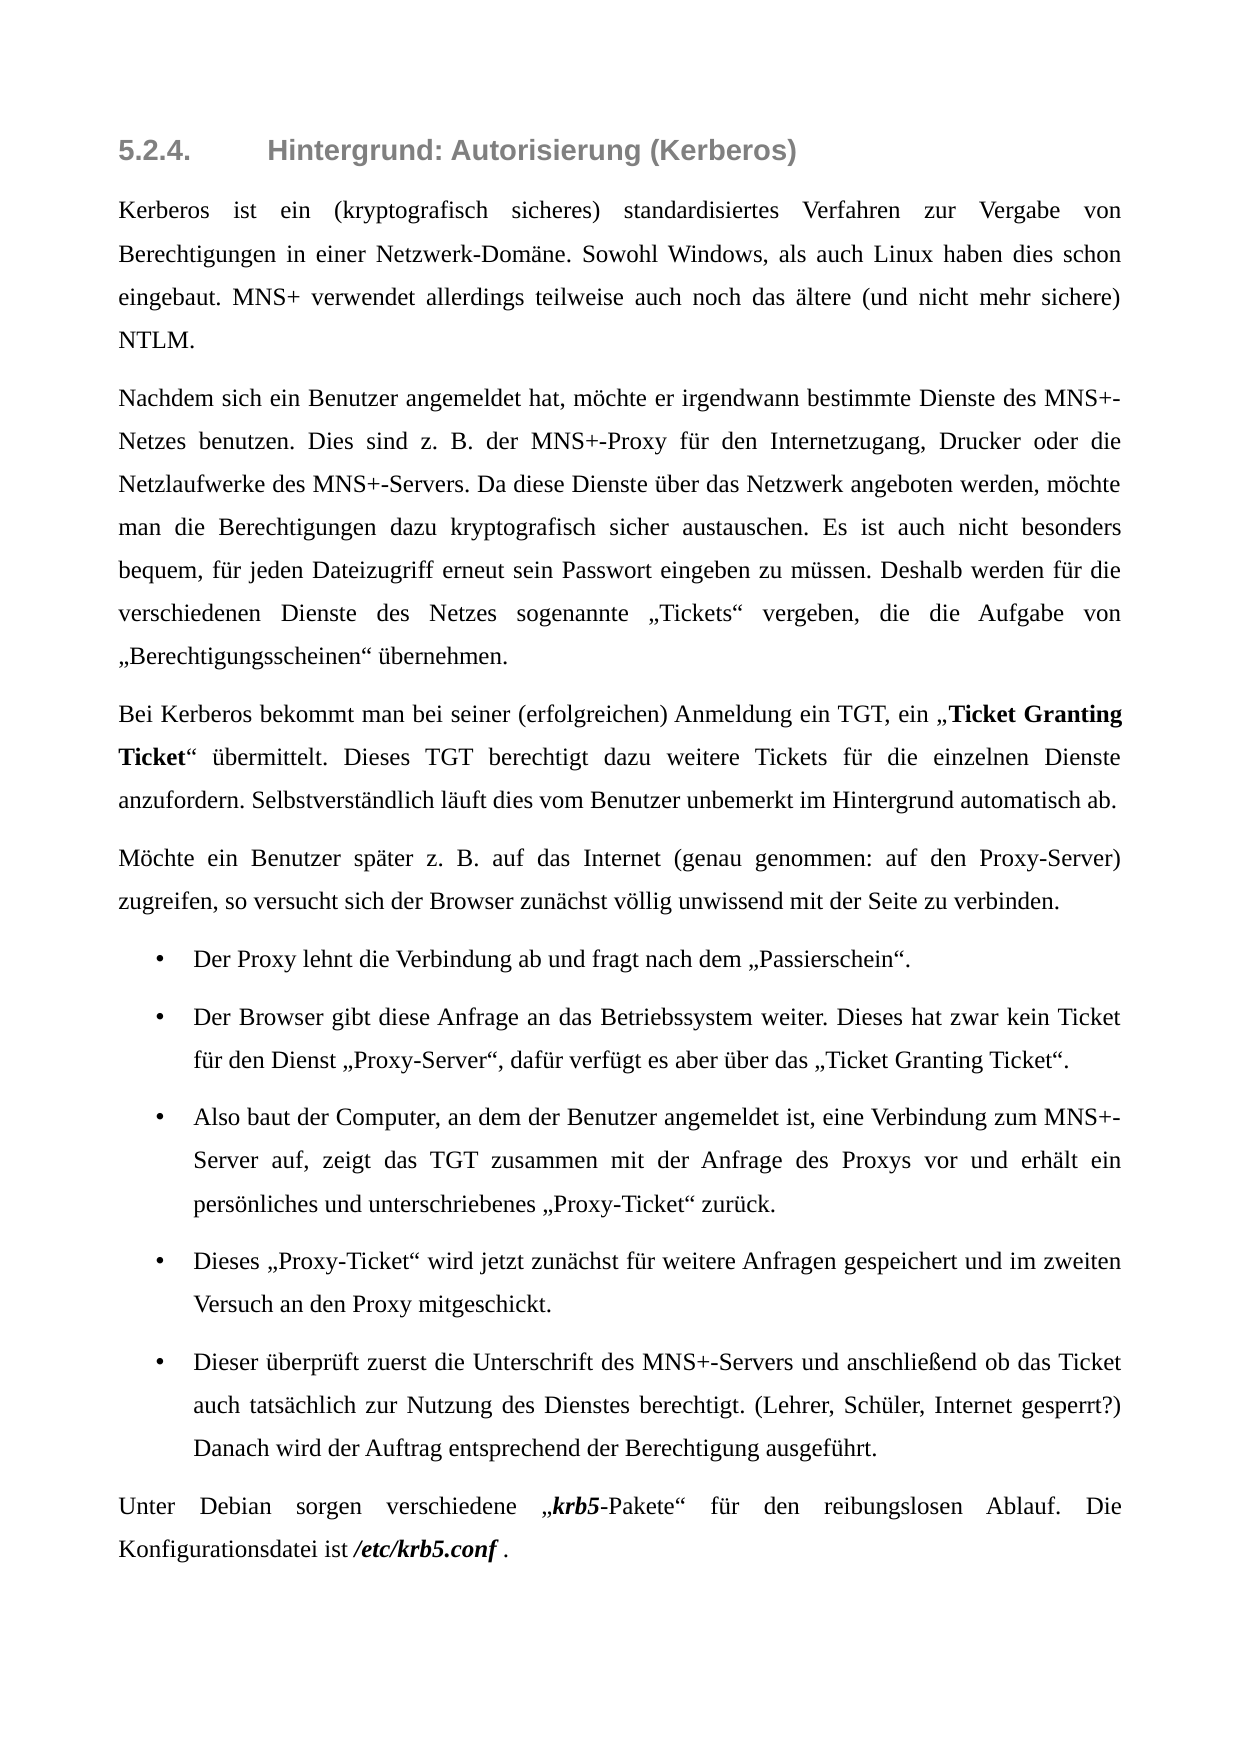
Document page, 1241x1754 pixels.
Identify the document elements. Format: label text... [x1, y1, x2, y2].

list Also baut der Computer, an dem der Benutzer angemeldet ist, eine Verbindung zum MNS+-Server auf, zeigt das TGT zusammen mit der Anfrage des Proxys vor und erhält ein persönliches und unterschriebenes „Proxy-Ticket“ zurück. [156, 1102, 1122, 1217]
text Bei Kerberos bekommt man bei seiner (erfolgreichen) Anmeldung ein TGT, ein „Ticket Granting Ticket“ übermittelt. Dieses TGT berechtigt dazu weitere Tickets für die einzelnen Dienste anzufordern. Selbstverständlich läuft dies vom Benutzer unbemerkt im Hintergrund automatisch ab. [118, 699, 1122, 814]
list Dieses „Proxy-Ticket“ wird jetzt zunächst für weitere Anfragen gespeichert und im zweiten Versuch an den Proxy mitgeschickt. [156, 1246, 1122, 1318]
list Der Proxy lehnt die Verbindung ab und fragt nach dem „Passierschein“. [156, 944, 1122, 973]
subtitle Hintergrund: Autorisierung (Kerberos) [118, 133, 1122, 166]
list Der Browser gibt diese Anfrage an das Betriebssystem weiter. Dieses hat zwar kein Ticket für den Dienst „Proxy-Server“, dafür verfügt es aber über das „Ticket Granting Ticket“. [156, 1002, 1122, 1073]
list Dieser überprüft zuerst die Unterschrift des MNS+-Servers und anschließend ob das Ticket auch tatsächlich zur Nutzung des Dienstes berechtigt. (Lehrer, Schüler, Internet gesperrt?) Danach wird der Auftrag entsprechend der Berechtigung ausgeführt. [156, 1347, 1122, 1462]
text Nachdem sich ein Benutzer angemeldet hat, möchte er irgendwann bestimmte Dienste des MNS+-Netzes benutzen. Dies sind z. B. der MNS+-Proxy für den Internetzugang, Drucker oder die Netzlaufwerke des MNS+-Servers. Da diese Dienste über das Netzwerk angeboten werden, möchte man die Berechtigungen dazu kryptografisch sicher austauschen. Es ist auch nicht besonders bequem, für jeden Dateizugriff erneut sein Passwort eingeben zu müssen. Deshalb werden für die verschiedenen Dienste des Netzes sogenannte „Tickets“ vergeben, die die Aufgabe von „Berechtigungsscheinen“ übernehmen. [118, 383, 1122, 670]
text Möchte ein Benutzer später z. B. auf das Internet (genau genommen: auf den Proxy-Server) zugreifen, so versucht sich der Browser zunächst völlig unwissend mit der Seite zu verbinden. [118, 843, 1122, 915]
text Kerberos ist ein (kryptografisch sicheres) standardisiertes Verfahren zur Vergabe von Berechtigungen in einer Netzwerk-Domäne. Sowohl Windows, als auch Linux haben dies schon eingebaut. MNS+ verwendet allerdings teilweise auch noch das ältere (und nicht mehr sichere) NTLM. [118, 196, 1122, 354]
text Unter Debian sorgen verschiedene „krb5-Pakete“ für den reibungslosen Ablauf. Die Konfigurationsdatei ist /etc/krb5.conf . [118, 1491, 1122, 1563]
